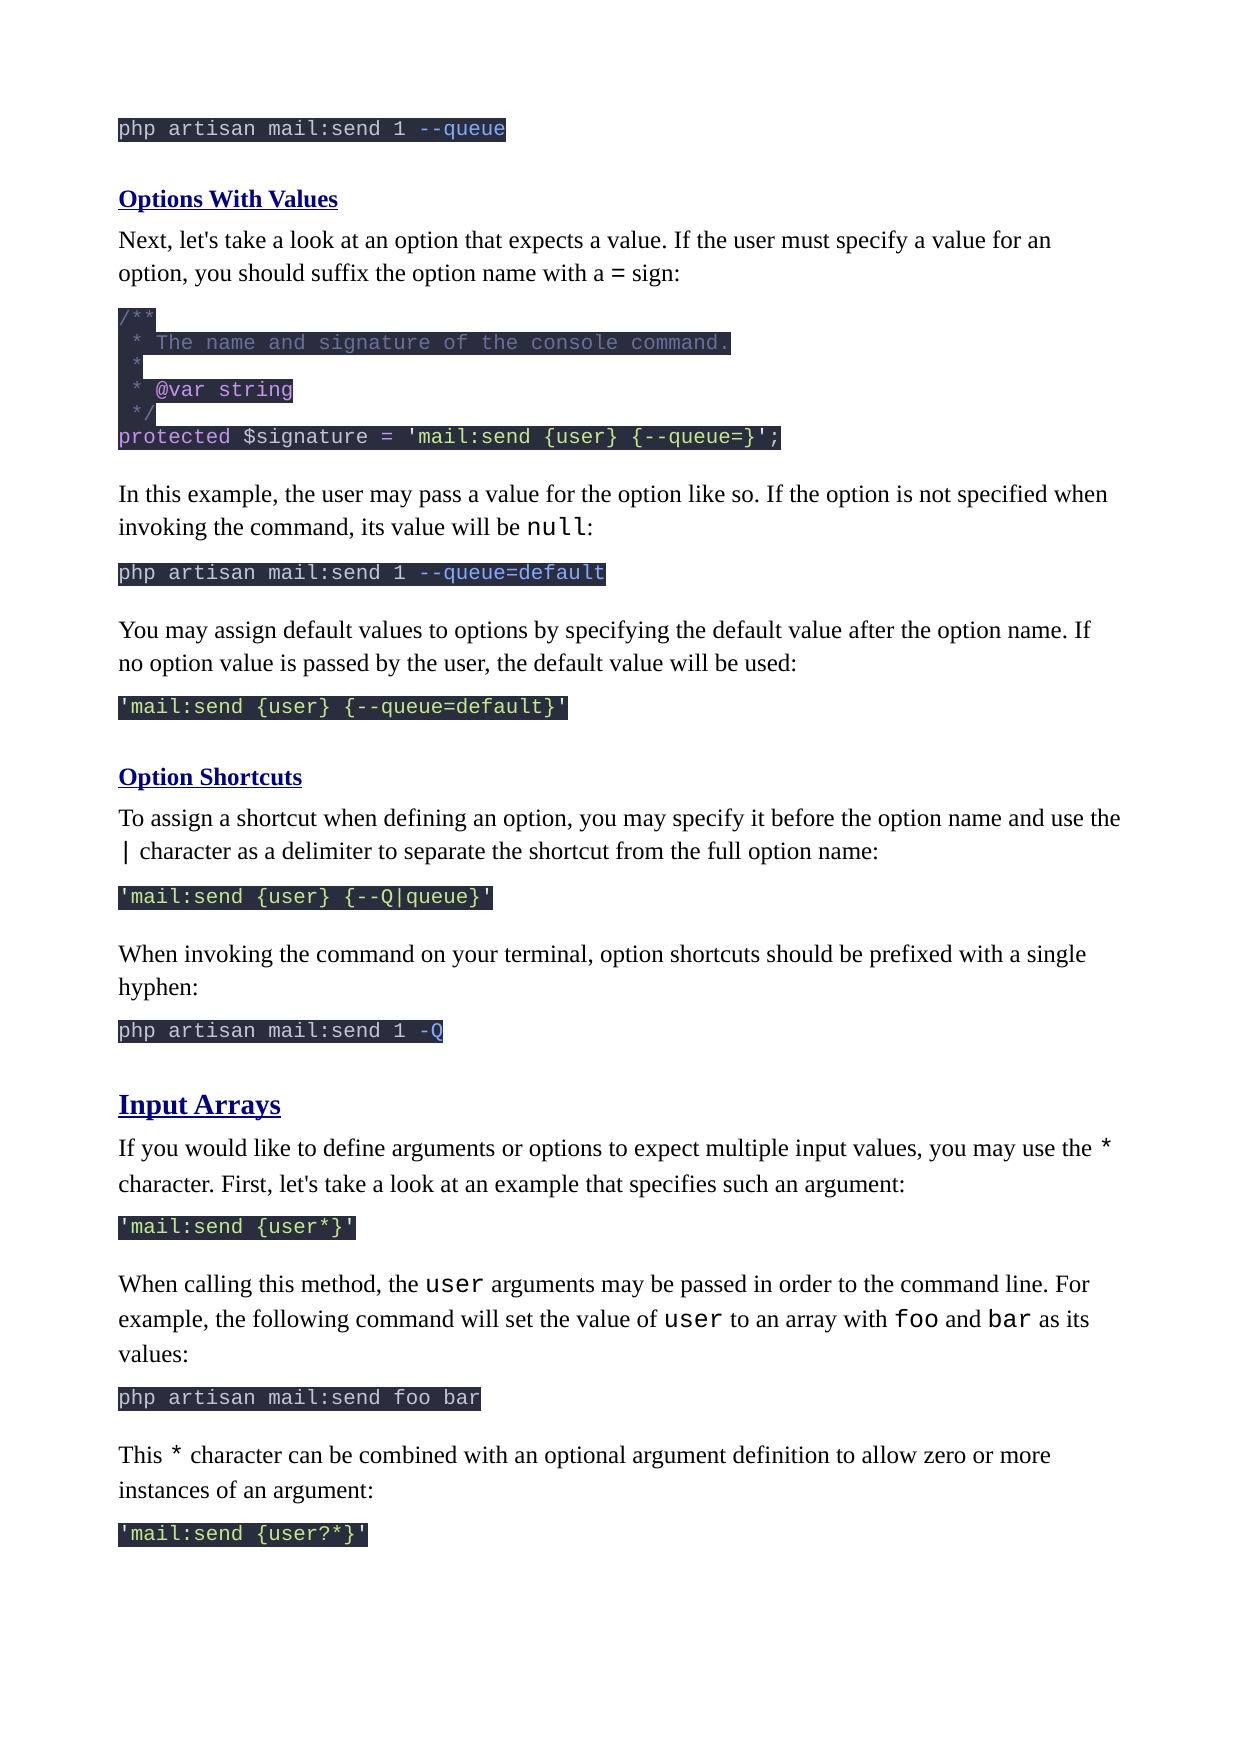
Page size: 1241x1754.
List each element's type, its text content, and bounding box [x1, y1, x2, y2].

subtitle Input Arrays [118, 1087, 1122, 1121]
text Next, let's take a look at an option that expects a value. If the user must specify a value for an option, you should suffix the option name with a = sign: [118, 225, 1122, 289]
text 'mail:send {user} {--Q|queue}' [118, 886, 1122, 910]
text /** [118, 308, 1122, 332]
text php artisan mail:send 1 -Q [118, 1020, 1122, 1043]
text protected $signature = 'mail:send {user} {--queue=}'; [118, 426, 1122, 450]
subtitle Options With Values [118, 184, 1122, 212]
text * The name and signature of the console command. [118, 332, 1122, 355]
text php artisan mail:send 1 --queue [118, 118, 1122, 142]
text 'mail:send {user*}' [118, 1216, 1122, 1240]
text This * character can be combined with an optional argument definition to allow zero or more instances of an argument: [118, 1440, 1122, 1504]
text * [118, 355, 1122, 379]
text In this example, the user may pass a value for the option like so. If the option is not specified when invoking the command, its value will be null: [118, 479, 1122, 543]
subtitle Option Shortcuts [118, 762, 1122, 791]
text 'mail:send {user?*}' [118, 1523, 1122, 1547]
text You may assign default values to options by specifying the default value after the option name. If no option value is passed by the user, the default value will be used: [118, 616, 1122, 677]
text */ [118, 403, 1122, 426]
text 'mail:send {user} {--queue=default}' [118, 696, 1122, 720]
text If you would like to define arguments or options to expect multiple input values, you may use the * character. First, let's take a look at an example that specifies such an argument: [118, 1133, 1122, 1197]
text php artisan mail:send foo bar [118, 1387, 1122, 1411]
text To assign a shortcut when defining an option, you may specify it before the option name and use the | character as a delimiter to separate the shortcut from the full option name: [118, 803, 1122, 867]
text When calling this method, the user arguments may be passed in order to the command line. For example, the following command will set the value of user to an array with foo and bar as its values: [118, 1269, 1122, 1368]
text When invoking the command on your terminal, option shortcuts should be prefixed with a single hyphen: [118, 939, 1122, 1001]
text * @var string [118, 379, 1122, 403]
text php artisan mail:send 1 --queue=default [118, 562, 1122, 586]
